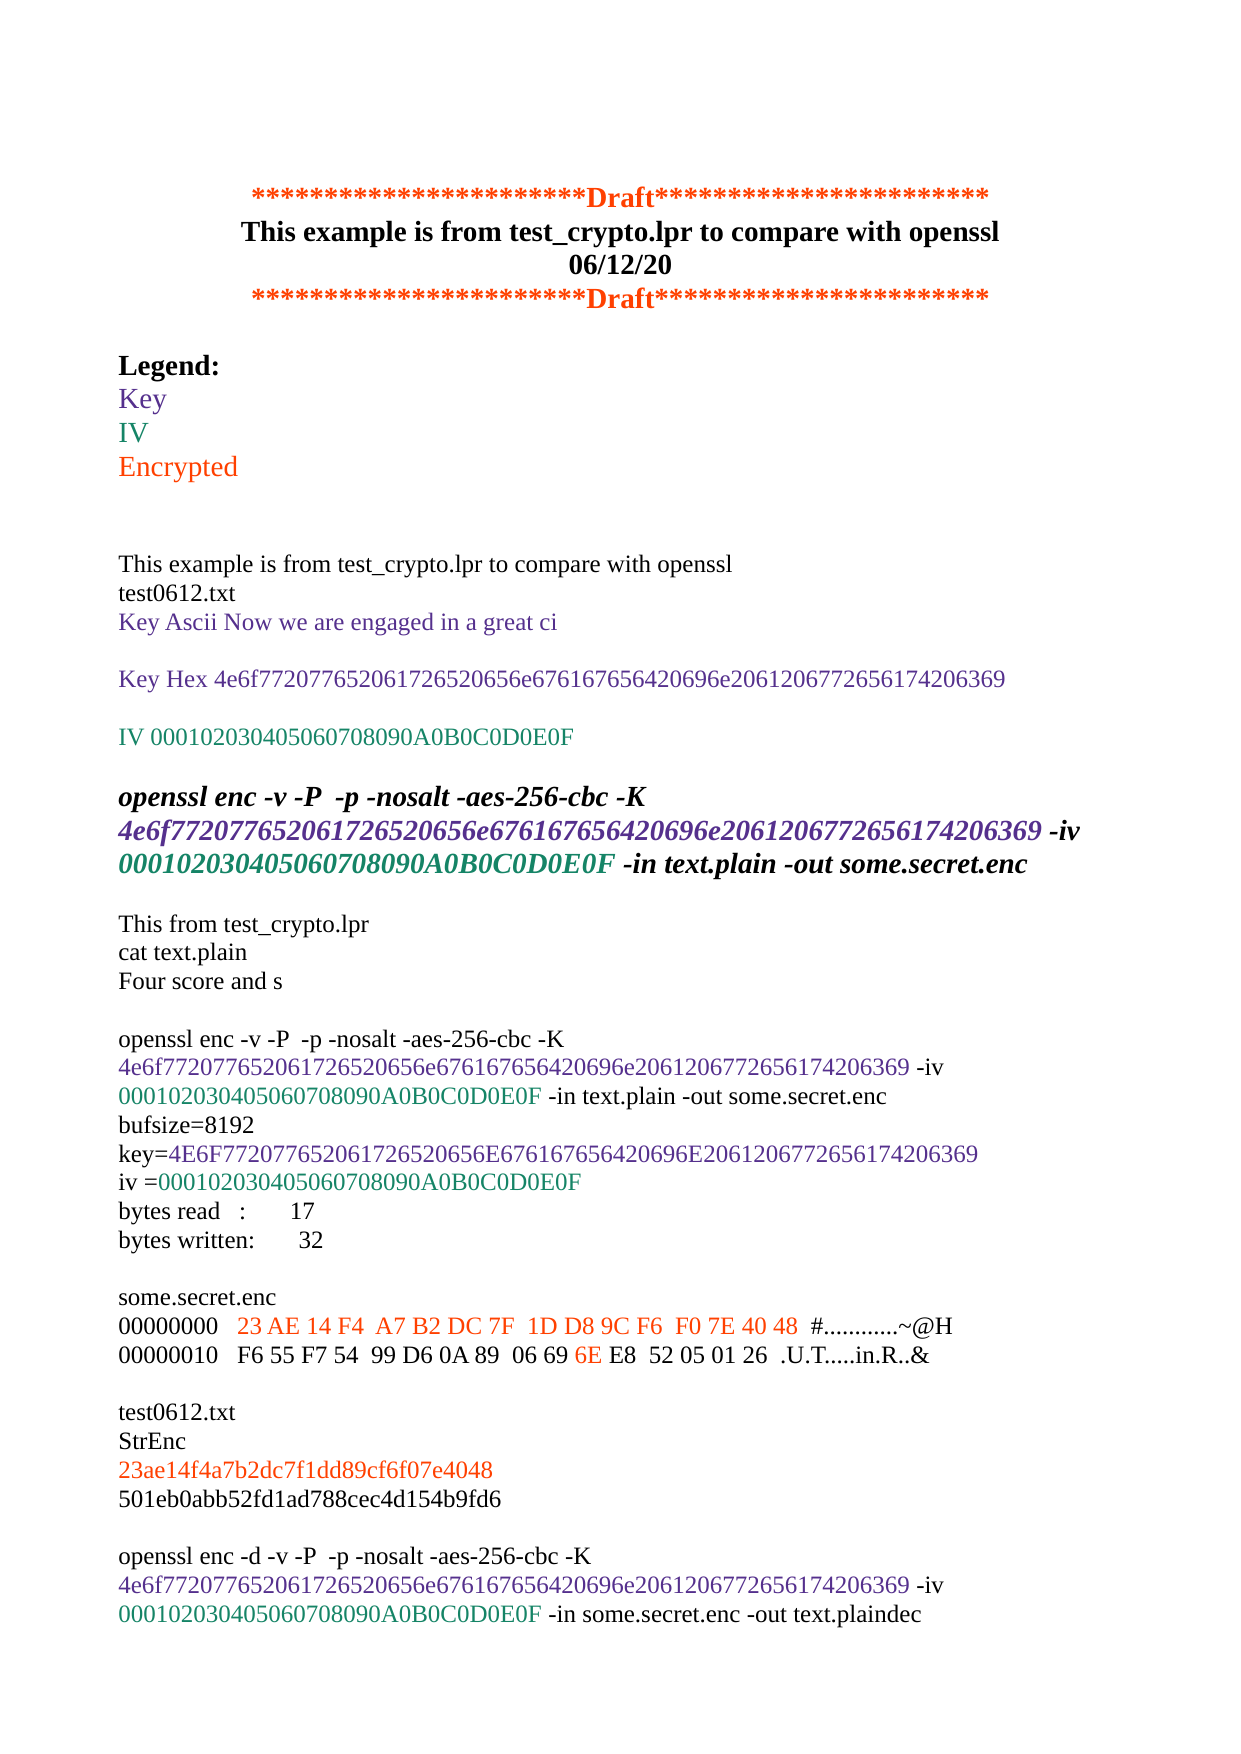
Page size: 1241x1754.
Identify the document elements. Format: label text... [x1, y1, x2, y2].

text cat text.plain [118, 937, 1122, 966]
text Encrypted [118, 449, 1122, 482]
text 23ae14f4a7b2dc7f1dd89cf6f07e4048 [118, 1455, 1122, 1484]
text bytes read : 17 [118, 1196, 1122, 1225]
text openssl enc -d -v -P -p -nosalt -aes-256-cbc -K 4e6f772077652061726520656e676167656420696e2061206772656174206369 -iv 000102030405060708090A0B0C0D0E0F -in some.secret.enc -out text.plaindec [118, 1541, 1122, 1627]
text bytes written: 32 [118, 1225, 1122, 1254]
text iv =000102030405060708090A0B0C0D0E0F [118, 1167, 1122, 1196]
text ***********************Draft*********************** [118, 281, 1122, 314]
text test0612.txt [118, 578, 1122, 607]
text key=4E6F772077652061726520656E676167656420696E2061206772656174206369 [118, 1139, 1122, 1167]
text This example is from test_crypto.lpr to compare with openssl [118, 214, 1122, 247]
text This example is from test_crypto.lpr to compare with openssl [118, 549, 1122, 578]
text Four score and s [118, 966, 1122, 995]
text 00000010 F6 55 F7 54 99 D6 0A 89 06 69 6E E8 52 05 01 26 .U.T.....in.R..& [118, 1340, 1122, 1369]
text bufsize=8192 [118, 1110, 1122, 1139]
text Key Ascii Now we are engaged in a great ci [118, 607, 1122, 636]
text 00000000 23 AE 14 F4 A7 B2 DC 7F 1D D8 9C F6 F0 7E 40 48 #............~@H [118, 1311, 1122, 1340]
text openssl enc -v -P -p -nosalt -aes-256-cbc -K 4e6f772077652061726520656e676167656420696e2061206772656174206369 -iv 000102030405060708090A0B0C0D0E0F -in text.plain -out some.secret.enc [118, 779, 1122, 880]
text Legend: [118, 348, 1122, 382]
text ***********************Draft*********************** [118, 180, 1122, 214]
text IV [118, 415, 1122, 449]
text some.secret.enc [118, 1282, 1122, 1311]
text This from test_crypto.lpr [118, 909, 1122, 937]
text 06/12/20 [118, 247, 1122, 281]
text Key [118, 382, 1122, 415]
text StrEnc [118, 1426, 1122, 1455]
text Key Hex 4e6f772077652061726520656e676167656420696e2061206772656174206369 [118, 664, 1122, 693]
text openssl enc -v -P -p -nosalt -aes-256-cbc -K 4e6f772077652061726520656e676167656420696e2061206772656174206369 -iv 000102030405060708090A0B0C0D0E0F -in text.plain -out some.secret.enc [118, 1024, 1122, 1110]
text test0612.txt [118, 1397, 1122, 1426]
text 501eb0abb52fd1ad788cec4d154b9fd6 [118, 1484, 1122, 1512]
text IV 000102030405060708090A0B0C0D0E0F [118, 722, 1122, 751]
